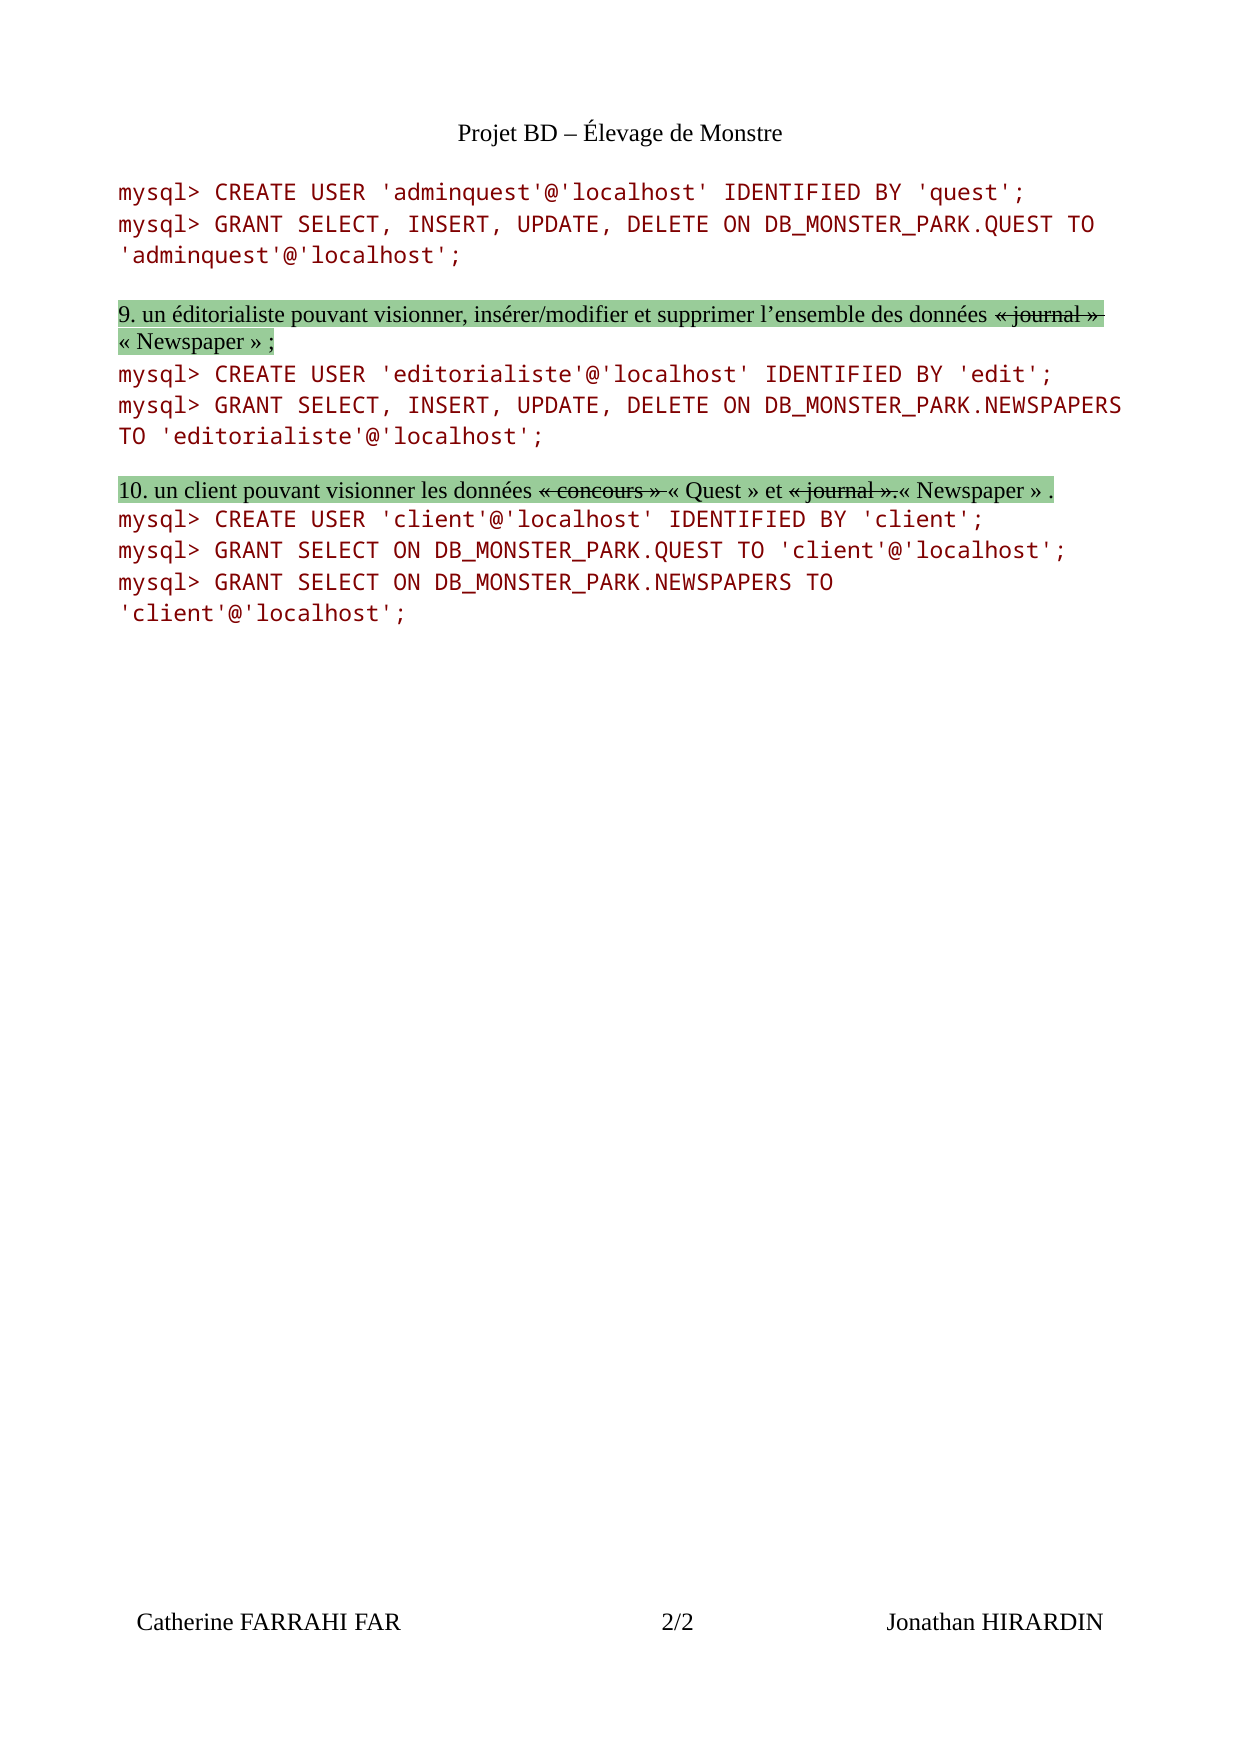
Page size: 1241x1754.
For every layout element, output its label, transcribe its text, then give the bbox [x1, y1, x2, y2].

text mysql> GRANT SELECT ON DB_MONSTER_PARK.QUEST TO 'client'@'localhost'; [118, 534, 1122, 566]
text 9. un éditorialiste pouvant visionner, insérer/modifier et supprimer l’ensemble des données « journal » « Newspaper » ; [118, 300, 1122, 355]
text mysql> CREATE USER 'editorialiste'@'localhost' IDENTIFIED BY 'edit'; [118, 358, 1122, 389]
text mysql> GRANT SELECT, INSERT, UPDATE, DELETE ON DB_MONSTER_PARK.NEWSPAPERS TO 'editorialiste'@'localhost'; [118, 389, 1122, 452]
text 10. un client pouvant visionner les données « concours » « Quest » et « journal ».« Newspaper » . [118, 476, 1122, 503]
text mysql> CREATE USER 'client'@'localhost' IDENTIFIED BY 'client'; [118, 503, 1122, 534]
text mysql> GRANT SELECT, INSERT, UPDATE, DELETE ON DB_MONSTER_PARK.QUEST TO 'adminquest'@'localhost'; [118, 208, 1122, 270]
text mysql> CREATE USER 'adminquest'@'localhost' IDENTIFIED BY 'quest'; [118, 176, 1122, 208]
text mysql> GRANT SELECT ON DB_MONSTER_PARK.NEWSPAPERS TO 'client'@'localhost'; [118, 566, 1122, 628]
